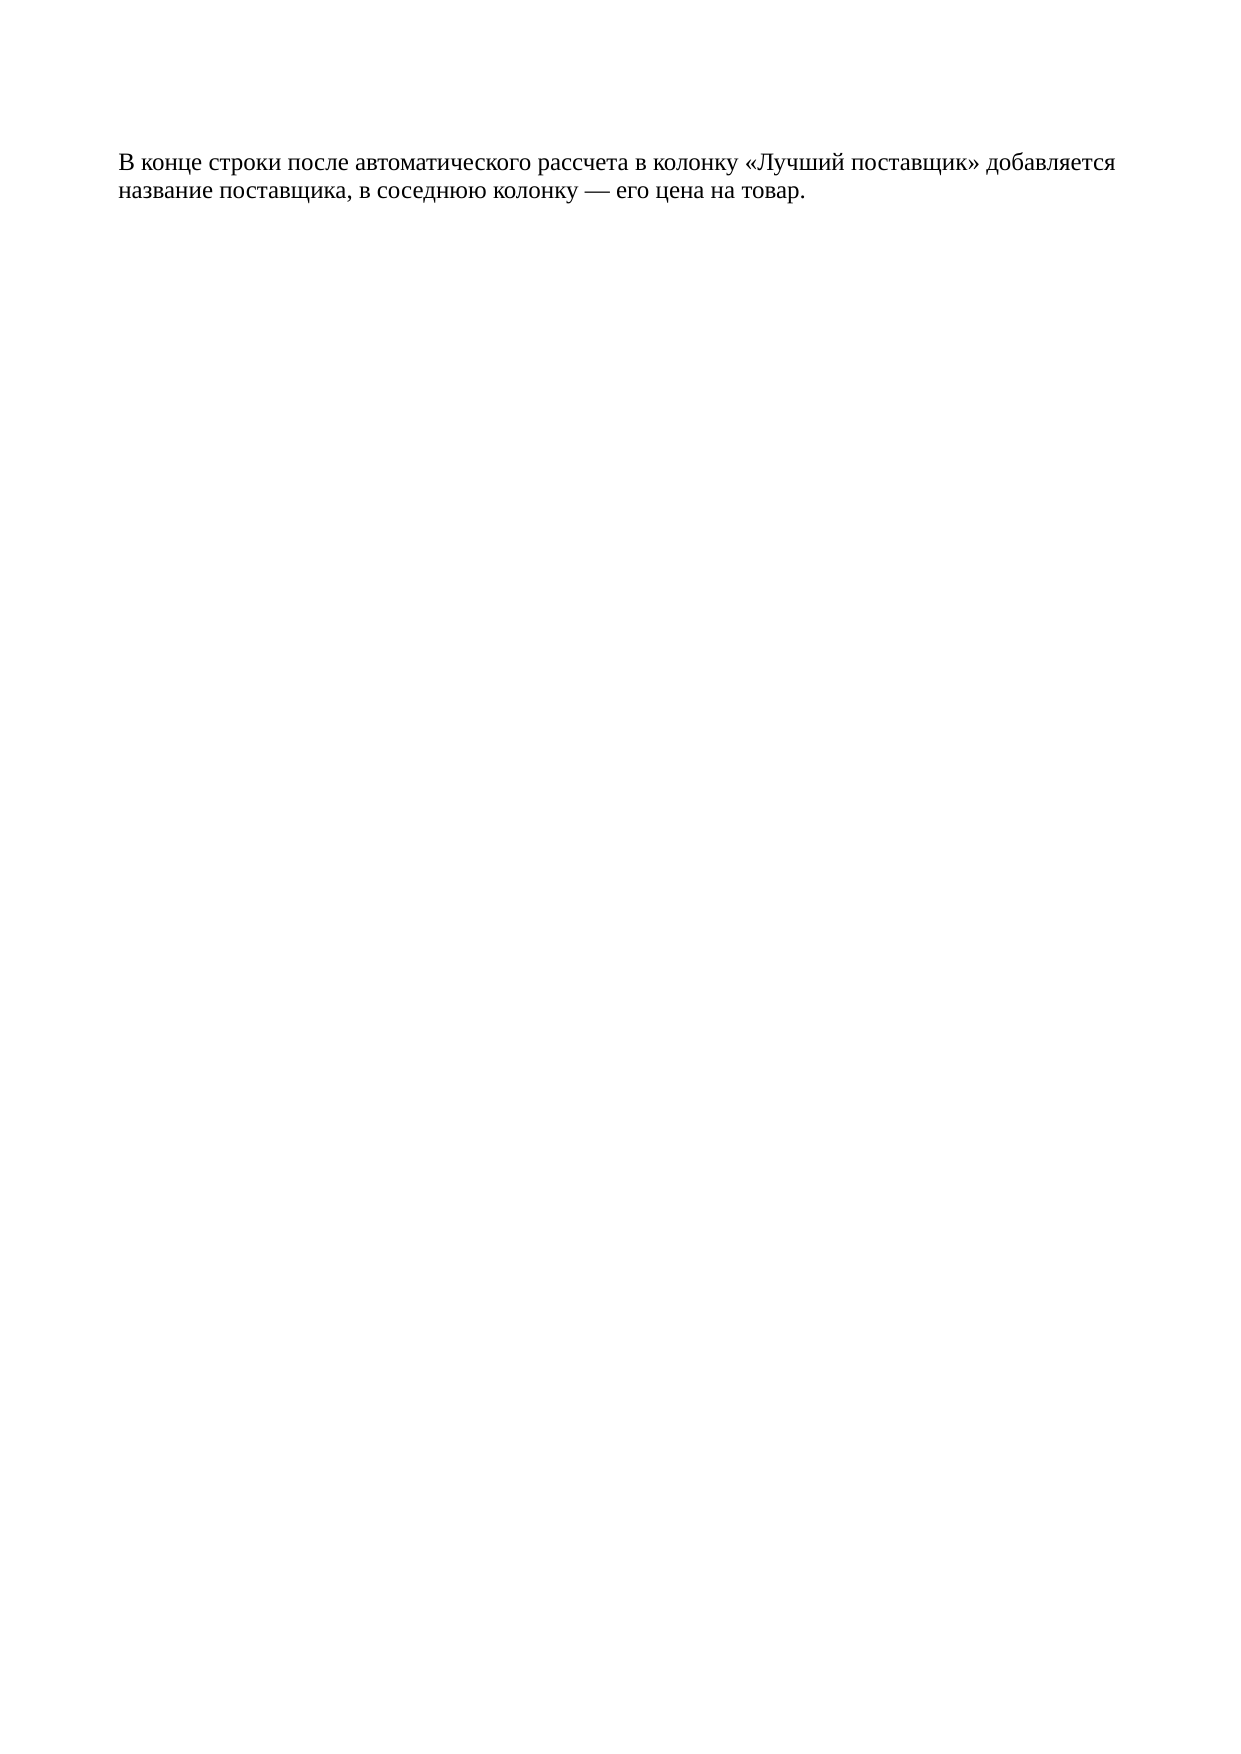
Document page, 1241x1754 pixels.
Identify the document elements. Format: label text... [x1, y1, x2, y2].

text В конце строки после автоматического рассчета в колонку «Лучший поставщик» добавляется название поставщика, в соседнюю колонку — его цена на товар. [118, 118, 1122, 204]
